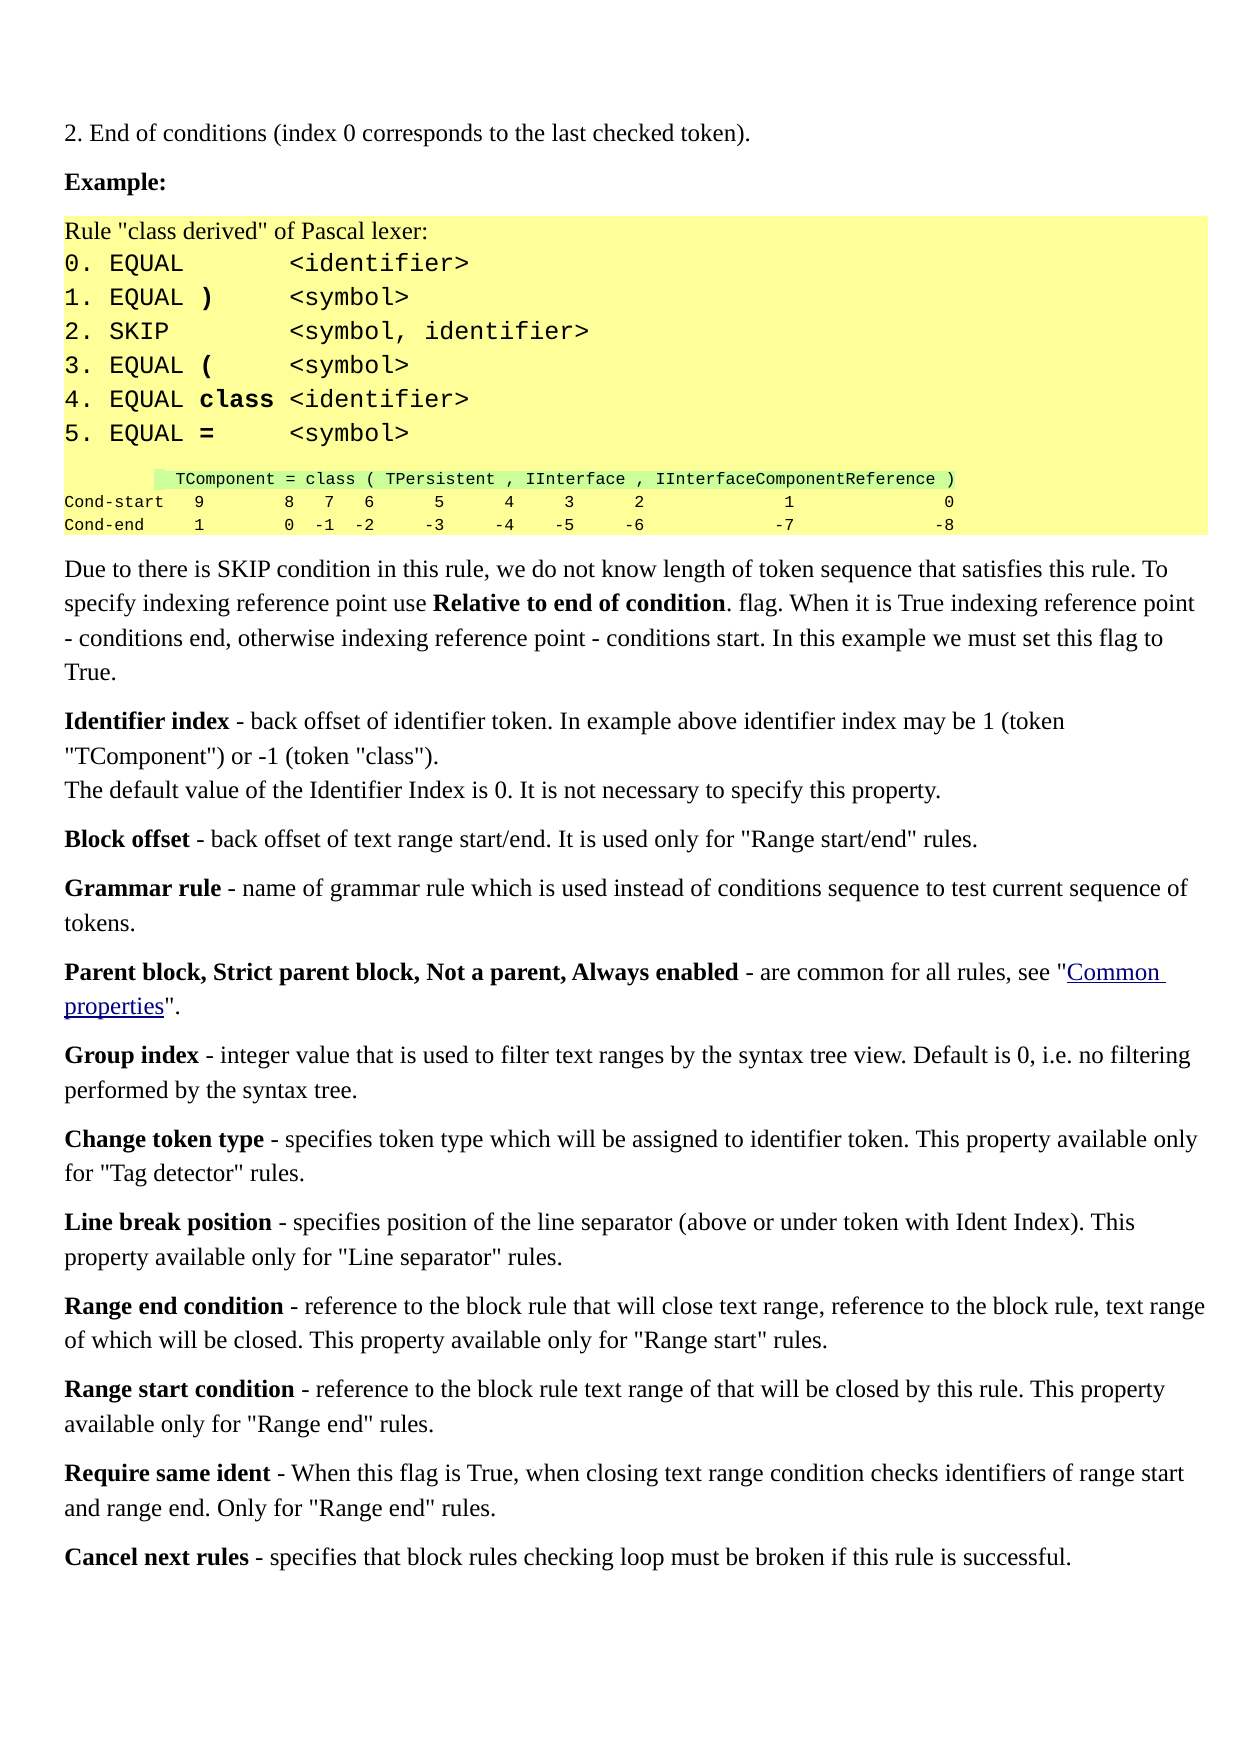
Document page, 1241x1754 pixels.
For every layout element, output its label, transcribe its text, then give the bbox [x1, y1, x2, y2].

text Parent block, Strict parent block, Not a parent, Always enabled - are common for all rules, see "Common properties". [64, 957, 1208, 1020]
text Group index - integer value that is used to filter text ranges by the syntax tree view. Default is 0, i.e. no filtering performed by the syntax tree. [64, 1040, 1208, 1104]
text Range start condition - reference to the block rule text range of that will be closed by this rule. This property available only for "Range end" rules. [64, 1374, 1208, 1438]
text Line break position - specifies position of the line separator (above or under token with Ident Index). This property available only for "Line separator" rules. [64, 1207, 1208, 1271]
text Identifier index - back offset of identifier token. In example above identifier index may be 1 (token "TComponent") or -1 (token "class"). The default value of the Identifier Index is 0. It is not necessary to specify this property. [64, 706, 1208, 804]
text Grammar rule - name of grammar rule which is used instead of conditions sequence to test current sequence of tokens. [64, 873, 1208, 937]
text Block offset - back offset of text range start/end. It is used only for "Range start/end" rules. [64, 824, 1208, 853]
text TComponent = class ( TPersistent , IInterface , IInterfaceComponentReference ) Cond-start 9 8 7 6 5 4 3 2 1 0 Cond-end 1 0 -1 -2 -3 -4 -5 -6 -7 -8 [64, 469, 1208, 535]
text Example: [64, 167, 1208, 196]
text 2. End of conditions (index 0 corresponds to the last checked token). [64, 118, 1208, 147]
text Range end condition - reference to the block rule that will close text range, reference to the block rule, text range of which will be closed. This property available only for "Range start" rules. [64, 1291, 1208, 1354]
text Cancel next rules - specifies that block rules checking loop must be broken if this rule is successful. [64, 1542, 1208, 1570]
text Require same ident - When this flag is True, when closing text range condition checks identifiers of range start and range end. Only for "Range end" rules. [64, 1458, 1208, 1521]
text Change token type - specifies token type which will be assigned to identifier token. This property available only for "Tag detector" rules. [64, 1124, 1208, 1187]
text Due to there is SKIP condition in this rule, we do not know length of token sequence that satisfies this rule. To specify indexing reference point use Relative to end of condition. flag. When it is True indexing reference point - conditions end, otherwise indexing reference point - conditions start. In this example we must set this flag to True. [64, 554, 1208, 686]
text Rule "class derived" of Pascal lexer: 0. EQUAL <identifier> 1. EQUAL ) <symbol> 2. SKIP <symbol, identifier> 3. EQUAL ( <symbol> 4. EQUAL class <identifier> 5. EQUAL = <symbol> [64, 216, 1208, 449]
